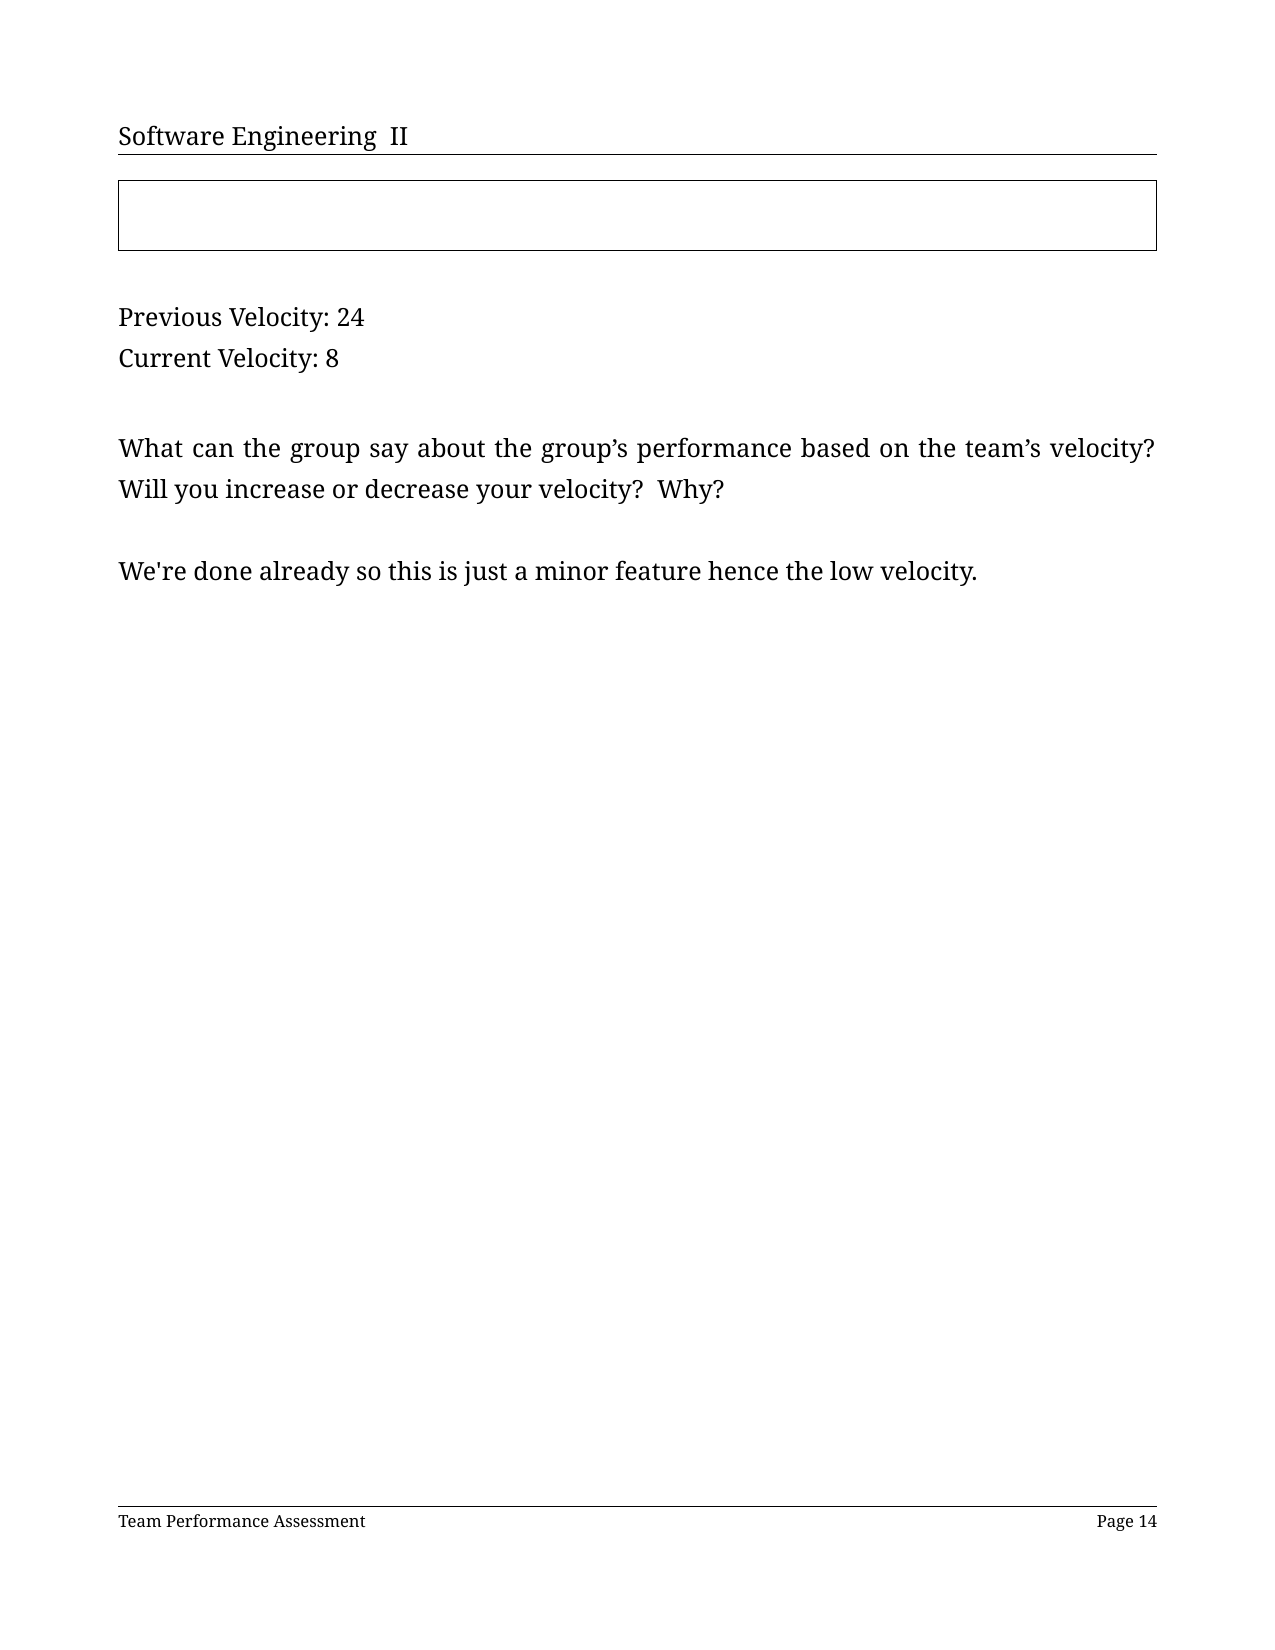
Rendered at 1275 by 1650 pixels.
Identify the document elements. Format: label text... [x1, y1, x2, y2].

text We're done already so this is just a minor feature hence the low velocity. [118, 512, 1157, 587]
text Previous Velocity: 24 [118, 300, 1157, 334]
table_header [119, 181, 1156, 250]
text Current Velocity: 8 [118, 341, 1157, 375]
text What can the group say about the group’s performance based on the team’s velocity? Will you increase or decrease your velocity? Why? [118, 431, 1157, 506]
